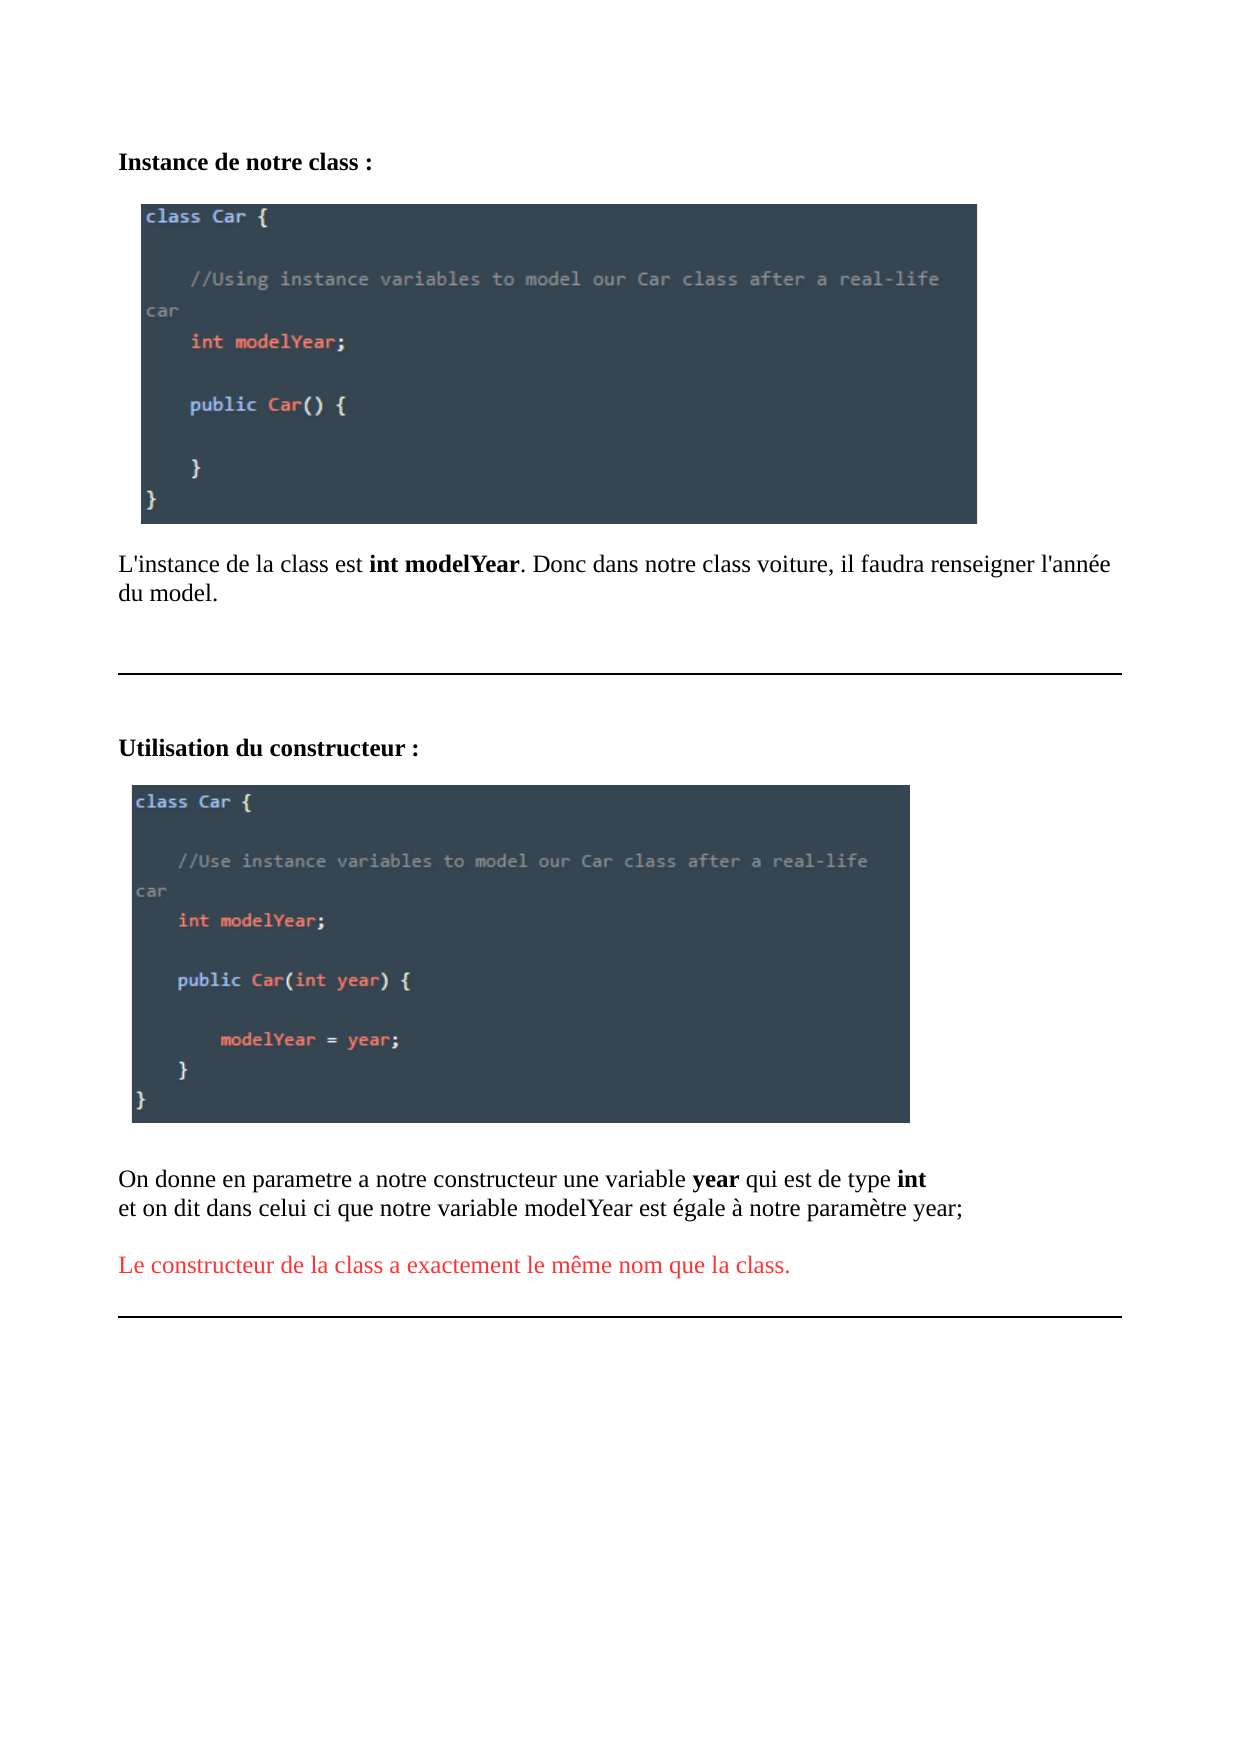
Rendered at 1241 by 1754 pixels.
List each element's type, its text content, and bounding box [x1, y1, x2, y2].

text Le constructeur de la class a exactement le même nom que la class. [118, 1250, 1122, 1279]
text Instance de notre class : [118, 147, 1122, 176]
text Utilisation du constructeur : [118, 733, 1122, 761]
text et on dit dans celui ci que notre variable modelYear est égale à notre paramètre year; [118, 1193, 1122, 1221]
picture [141, 204, 978, 524]
picture [131, 785, 910, 1123]
text On donne en parametre a notre constructeur une variable year qui est de type int [118, 1164, 1122, 1193]
text L'instance de la class est int modelYear. Donc dans notre class voiture, il faudra renseigner l'année du model. [118, 549, 1122, 607]
